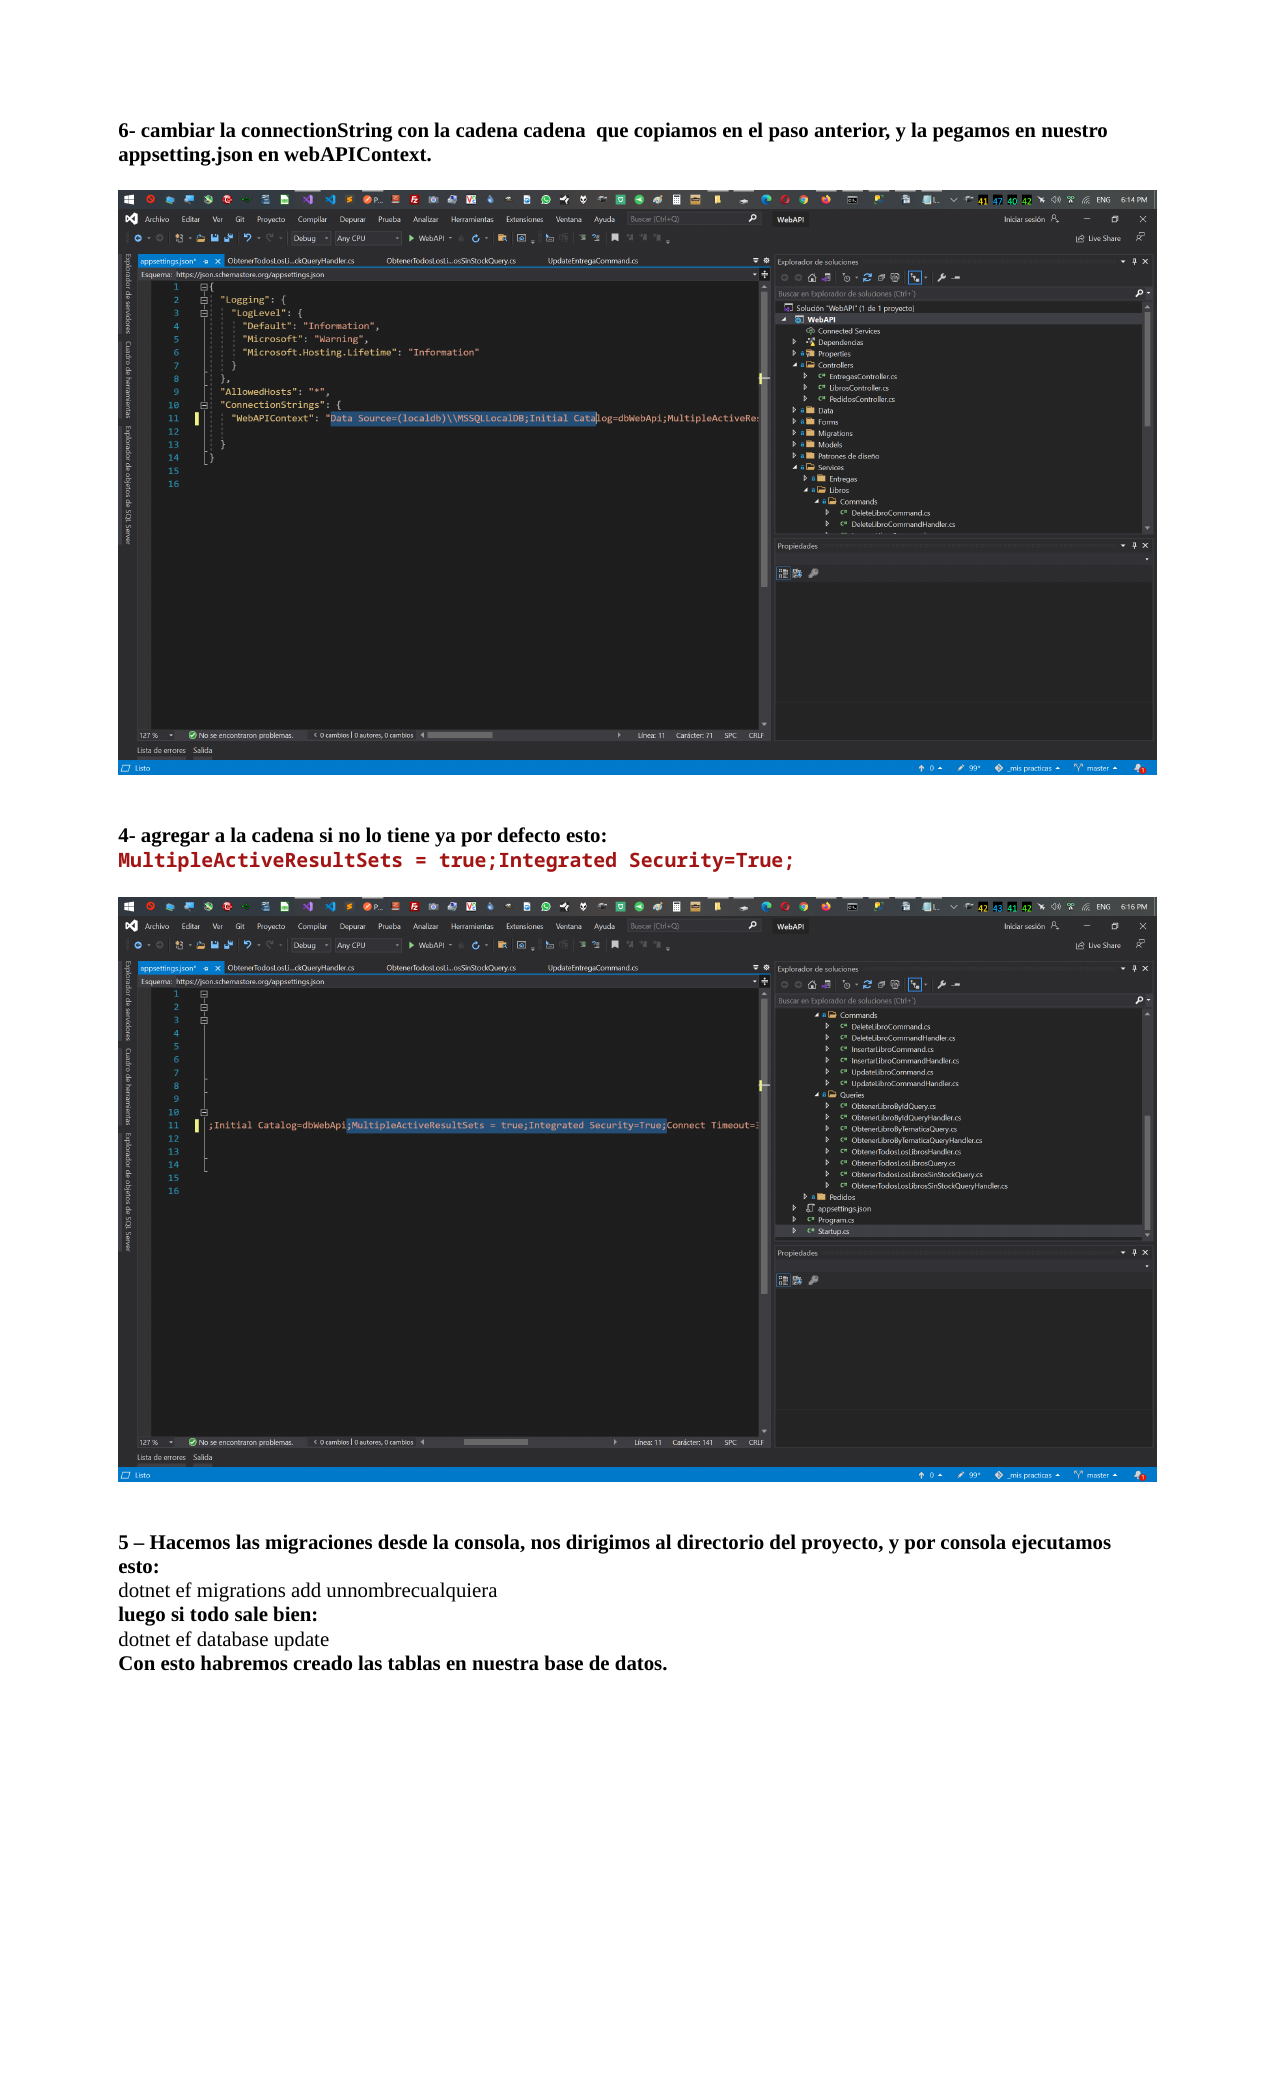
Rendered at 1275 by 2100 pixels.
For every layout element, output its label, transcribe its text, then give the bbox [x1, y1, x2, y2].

picture [118, 190, 1157, 775]
text 4- agregar a la cadena si no lo tiene ya por defecto esto: [118, 823, 1157, 847]
text luego si todo sale bien: [118, 1602, 1157, 1626]
text dotnet ef database update [118, 1626, 1157, 1651]
text 6- cambiar la connectionString con la cadena cadena que copiamos en el paso anterior, y la pegamos en nuestro appsetting.json en webAPIContext. [118, 118, 1157, 166]
text Con esto habremos creado las tablas en nuestra base de datos. [118, 1651, 1157, 1674]
text dotnet ef migrations add unnombrecualquiera [118, 1578, 1157, 1602]
picture [118, 897, 1157, 1482]
text MultipleActiveResultSets = true;Integrated Security=True; [118, 847, 1157, 874]
text 5 – Hacemos las migraciones desde la consola, nos dirigimos al directorio del proyecto, y por consola ejecutamos esto: [118, 1530, 1157, 1578]
